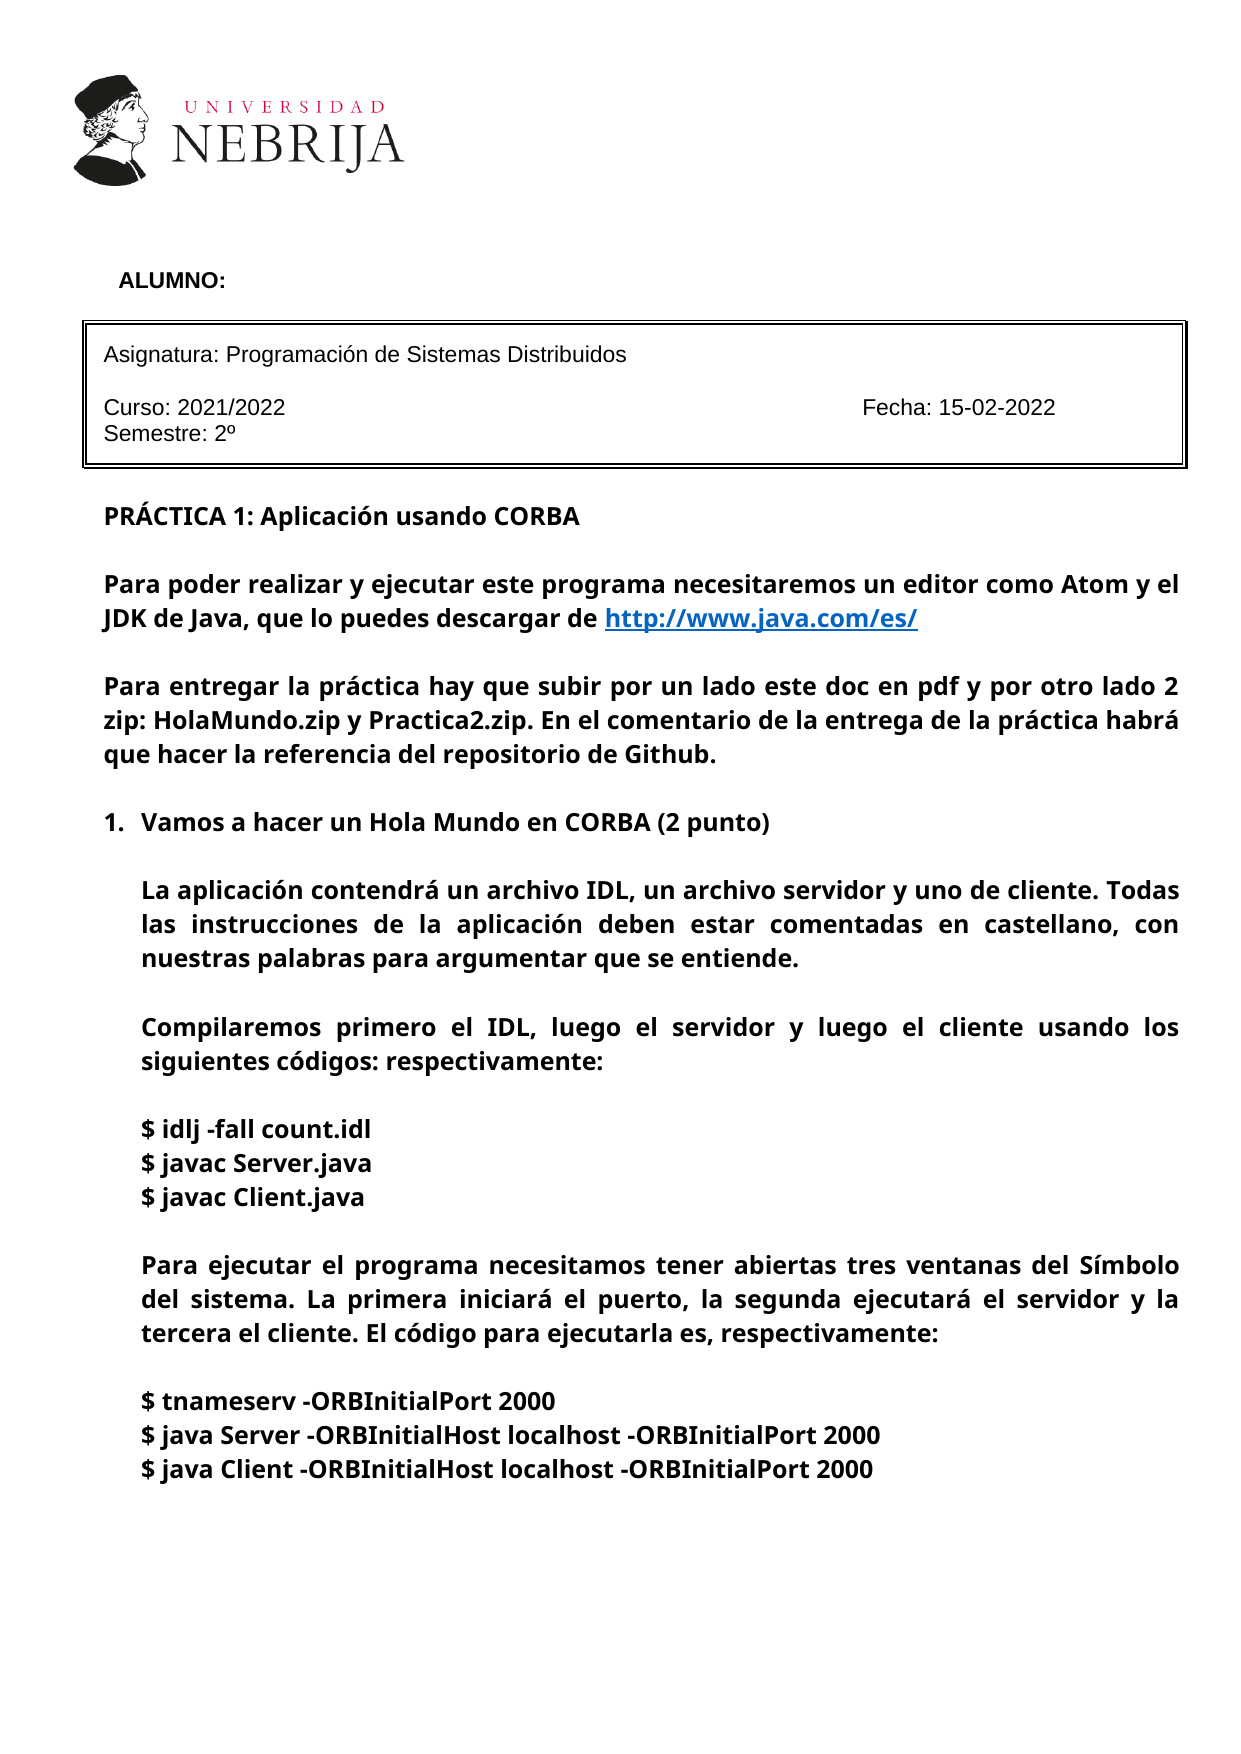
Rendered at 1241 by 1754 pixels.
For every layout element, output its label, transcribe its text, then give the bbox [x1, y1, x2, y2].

text $ java Client -ORBInitialHost localhost -ORBInitialPort 2000 [141, 1452, 1181, 1486]
text Semestre: 2º [87, 399, 1182, 463]
text Asignatura: Programación de Sistemas Distribuidos [87, 325, 1182, 367]
text La aplicación contendrá un archivo IDL, un archivo servidor y uno de cliente. Todas las instrucciones de la aplicación deben estar comentadas en castellano, con nuestras palabras para argumentar que se entiende. [141, 873, 1181, 975]
text $ javac Server.java [141, 1145, 1181, 1179]
text Para entregar la práctica hay que subir por un lado este doc en pdf y por otro lado 2 zip: HolaMundo.zip y Practica2.zip. En el comentario de la entrega de la práctica habrá que hacer la referencia del repositorio de Github. [103, 668, 1181, 771]
text Curso: 2021/2022 Fecha: 15-02-2022 [87, 372, 1182, 399]
text Compilaremos primero el IDL, luego el servidor y luego el cliente usando los siguientes códigos: respectivamente: [141, 1009, 1181, 1077]
text $ java Server -ORBInitialHost localhost -ORBInitialPort 2000 [141, 1418, 1181, 1452]
text $ tnameserv -ORBInitialPort 2000 [141, 1384, 1181, 1418]
text $ javac Client.java [141, 1179, 1181, 1213]
text Para ejecutar el programa necesitamos tener abiertas tres ventanas del Símbolo del sistema. La primera iniciará el puerto, la segunda ejecutará el servidor y la tercera el cliente. El código para ejecutarla es, respectivamente: [141, 1248, 1181, 1350]
text $ idlj -fall count.idl [141, 1111, 1181, 1145]
text ALUMNO: [74, 267, 1167, 293]
picture [73, 75, 405, 186]
text PRÁCTICA 1: Aplicación usando CORBA [103, 498, 1181, 532]
list Vamos a hacer un Hola Mundo en CORBA (2 punto) [103, 805, 1181, 839]
text Para poder realizar y ejecutar este programa necesitaremos un editor como Atom y el JDK de Java, que lo puedes descargar de http://www.java.com/es/ [103, 566, 1181, 634]
